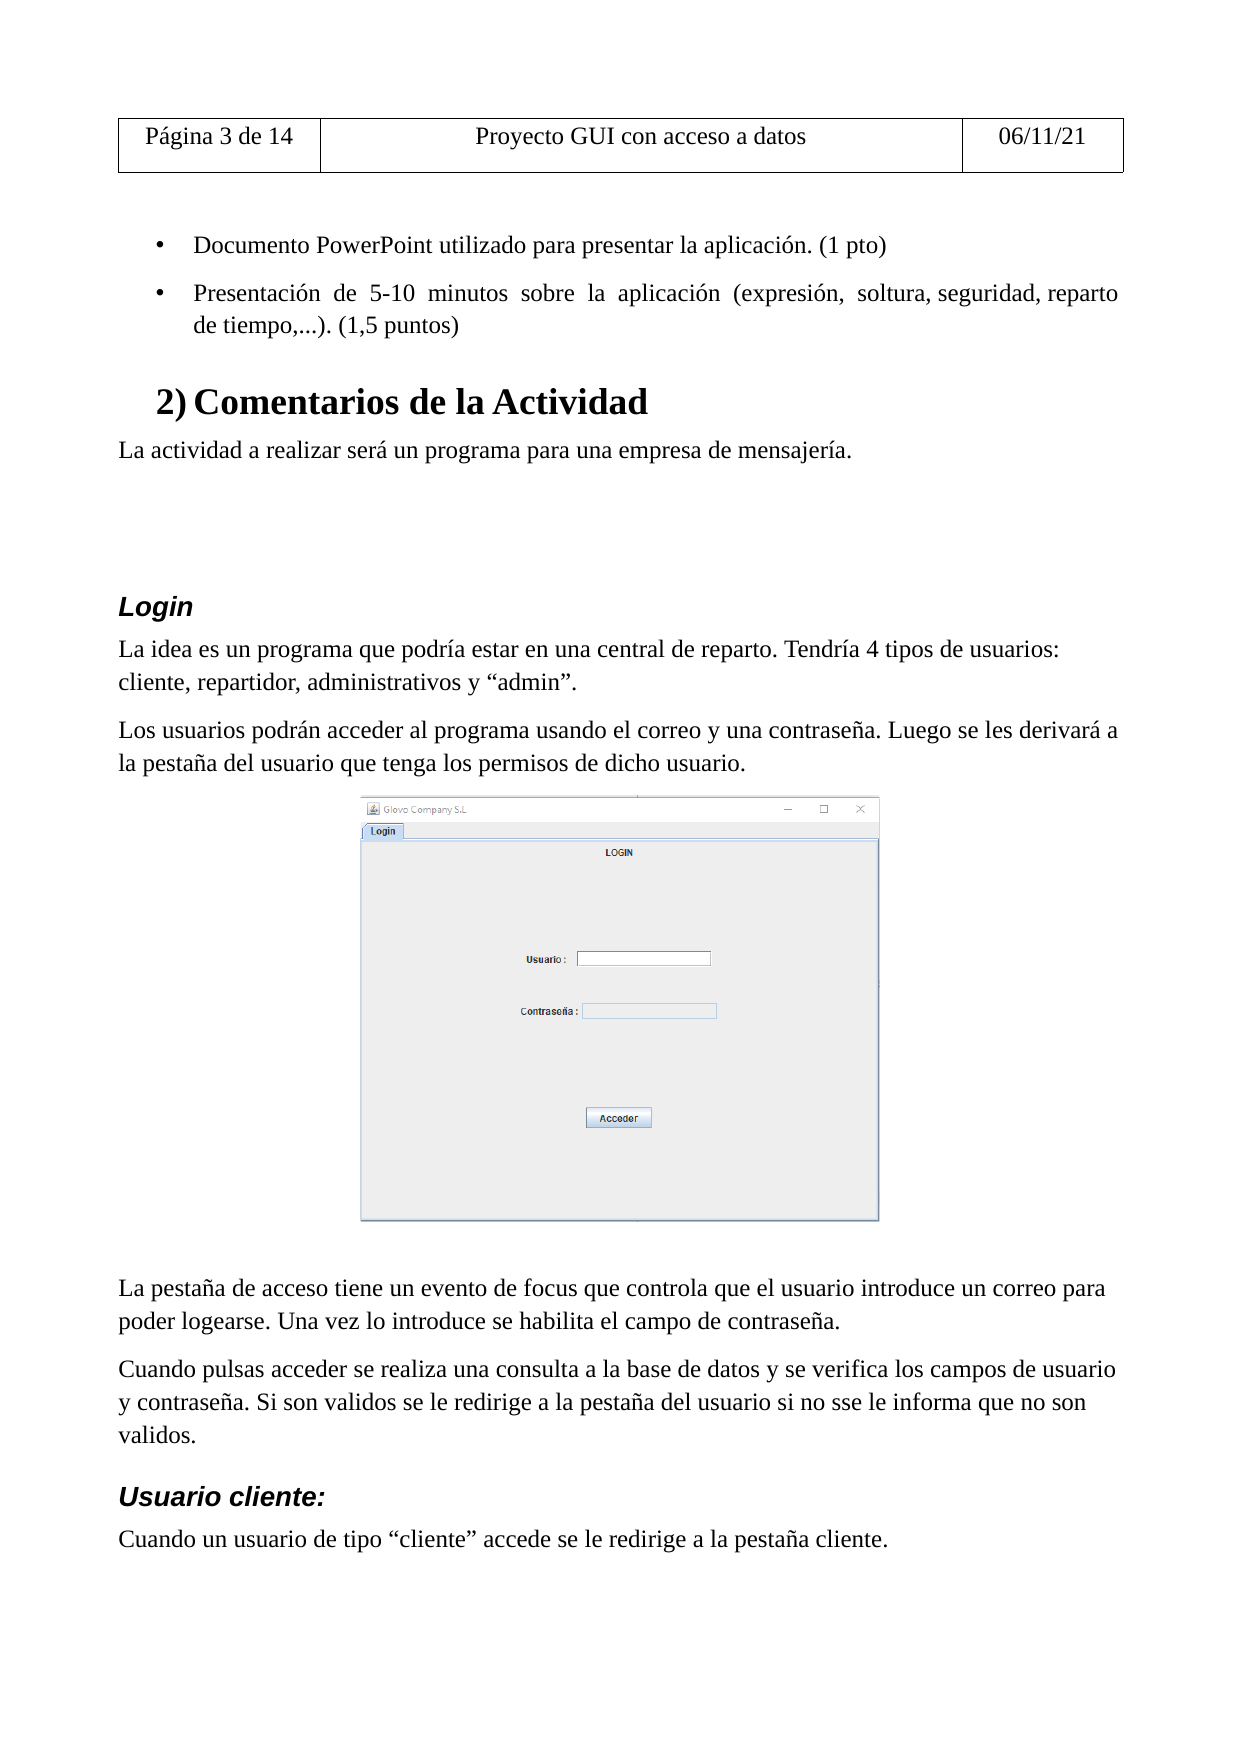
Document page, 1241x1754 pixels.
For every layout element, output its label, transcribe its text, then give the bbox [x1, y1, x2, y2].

text Cuando pulsas acceder se realiza una consulta a la base de datos y se verifica los campos de usuario y contraseña. Si son validos se le redirige a la pestaña del usuario si no sse le informa que no son validos. [118, 1354, 1122, 1449]
text La actividad a realizar será un programa para una empresa de mensajería. [118, 435, 1122, 463]
subtitle Usuario cliente: [118, 1480, 1122, 1512]
text Cuando un usuario de tipo “cliente” accede se le redirige a la pestaña cliente. [118, 1524, 1122, 1553]
subtitle Login [118, 590, 1122, 622]
text La idea es un programa que podría estar en una central de reparto. Tendría 4 tipos de usuarios: cliente, repartidor, administrativos y “admin”. [118, 634, 1122, 696]
list Documento PowerPoint utilizado para presentar la aplicación. (1 pto) [156, 230, 1122, 259]
list Presentación de 5-10 minutos sobre la aplicación (expresión, soltura, seguridad, reparto de tiempo,...). (1,5 puntos) [156, 278, 1122, 339]
text Los usuarios podrán acceder al programa usando el correo y una contraseña. Luego se les derivará a la pestaña del usuario que tenga los permisos de dicho usuario. [118, 715, 1122, 777]
text La pestaña de acceso tiene un evento de focus que controla que el usuario introduce un correo para poder logearse. Una vez lo introduce se habilita el campo de contraseña. [118, 1273, 1122, 1335]
picture [360, 795, 880, 1222]
subtitle Comentarios de la Actividad [156, 379, 1122, 422]
